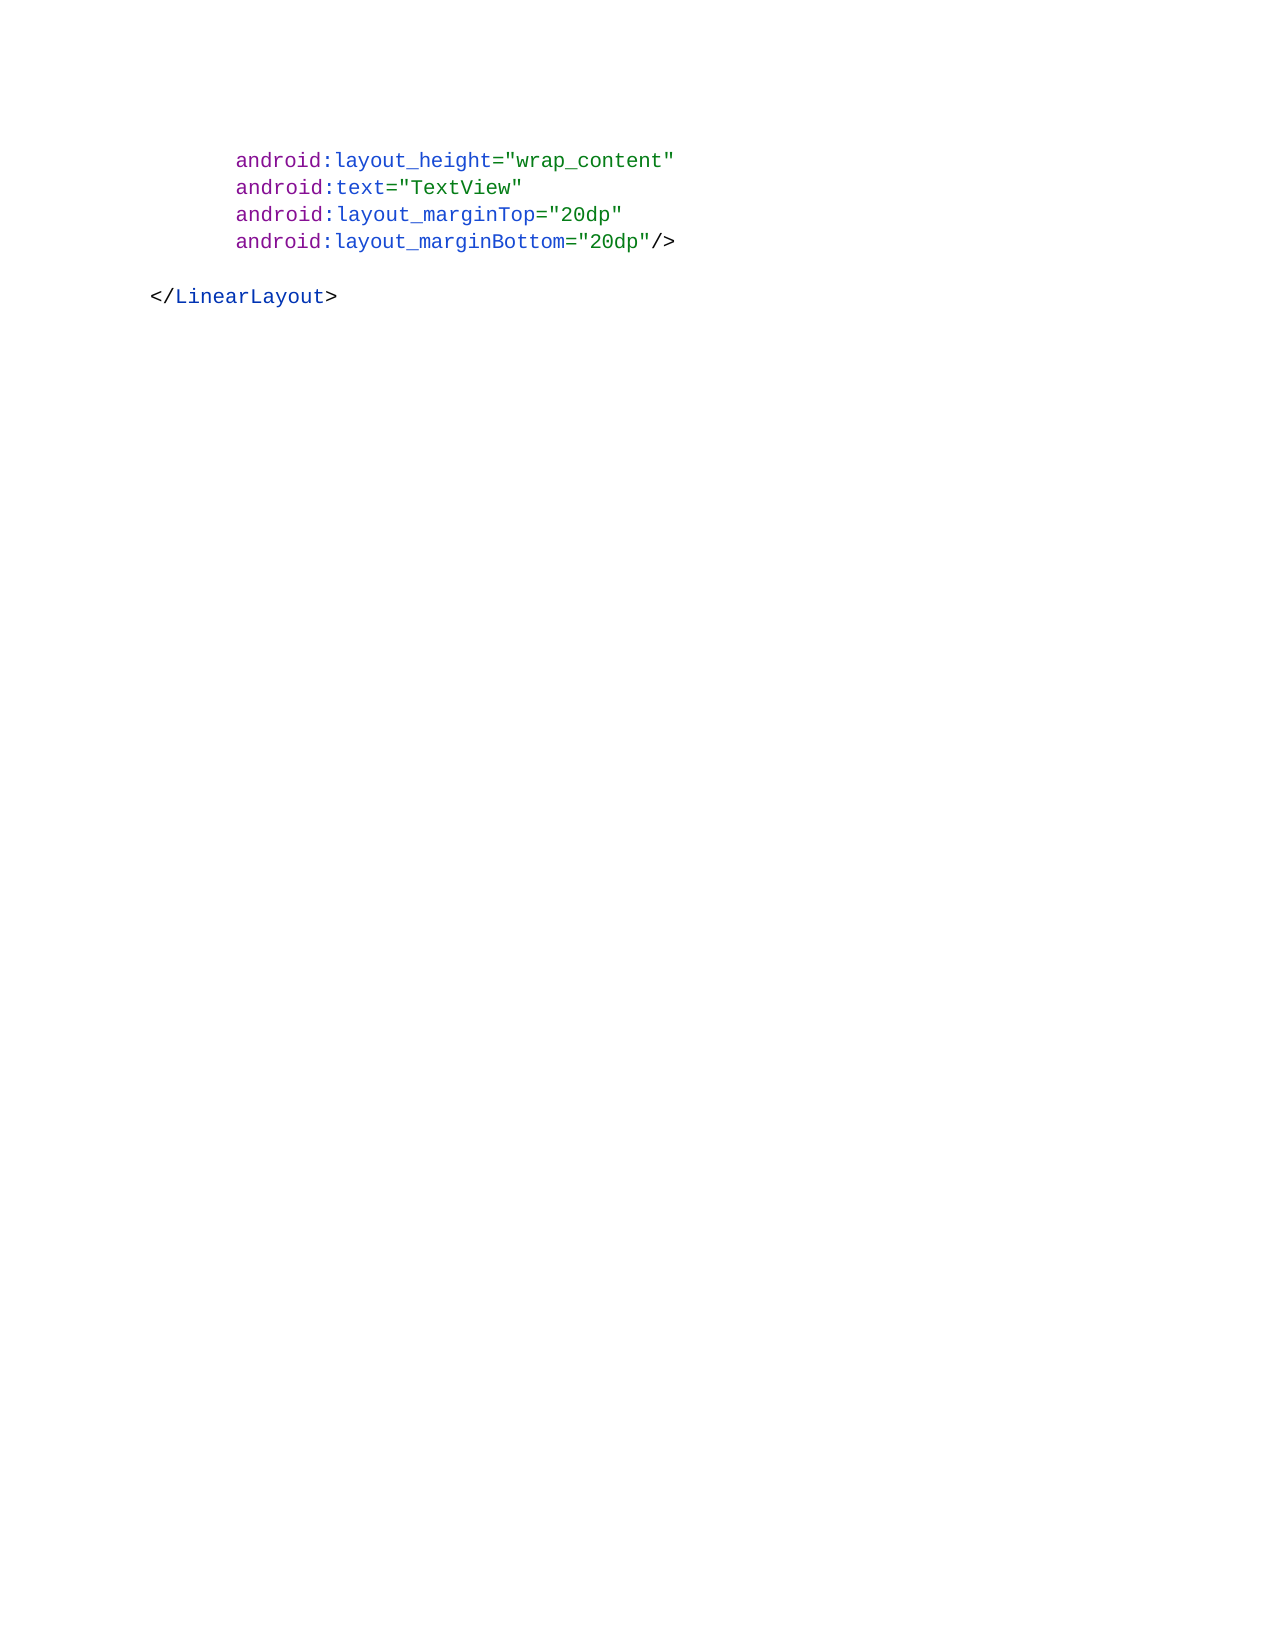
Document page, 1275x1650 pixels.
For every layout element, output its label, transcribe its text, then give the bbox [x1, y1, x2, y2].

text android:layout_height="wrap_content" android:text="TextView" android:layout_marginTop="20dp" android:layout_marginBottom="20dp"/> [235, 150, 676, 255]
text </LinearLayout> [150, 286, 1129, 309]
